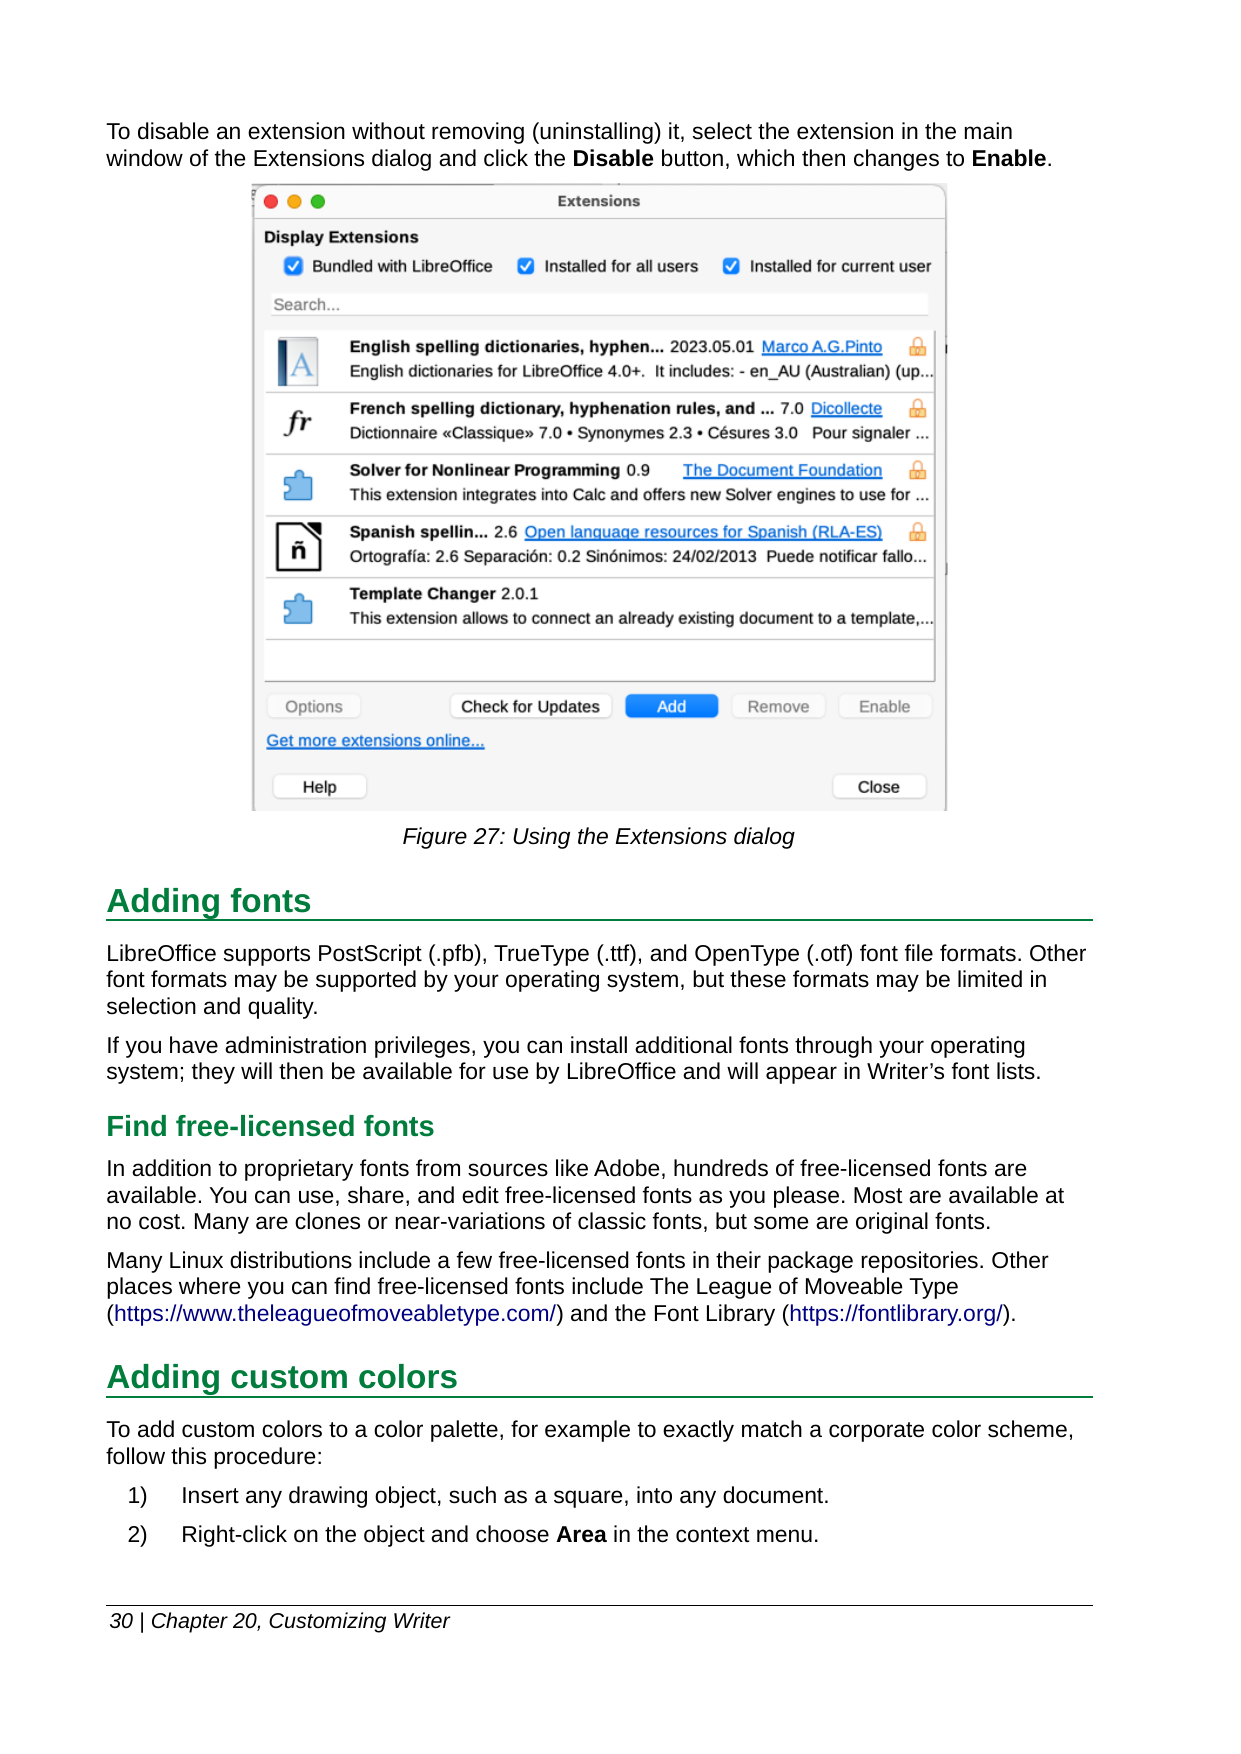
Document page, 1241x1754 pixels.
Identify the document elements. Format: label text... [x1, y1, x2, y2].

list Insert any drawing object, such as a square, into any document. [148, 1482, 1093, 1508]
subtitle Find free-licensed fonts [106, 1109, 1093, 1143]
list To add custom colors to a color palette, for example to exactly match a corporate color scheme, follow this procedure: [106, 1416, 1093, 1469]
subtitle Adding fonts [106, 881, 1093, 919]
text In addition to proprietary fonts from sources like Adobe, hundreds of free-licensed fonts are available. You can use, share, and edit free-licensed fonts as you please. Most are available at no cost. Many are clones or near-variations of classic fonts, but some are original fonts. [106, 1155, 1093, 1234]
picture [251, 183, 948, 811]
text LibreOffice supports PostScript (.pfb), TrueType (.ttf), and OpenType (.otf) font file formats. Other font formats may be supported by your operating system, but these formats may be limited in selection and quality. [106, 940, 1093, 1019]
text If you have administration privileges, you can install additional fonts through your operating system; they will then be available for use by LibreOffice and will appear in Writer’s font lists. [106, 1032, 1093, 1084]
subtitle Adding custom colors [106, 1357, 1093, 1396]
text Figure 27: Using the Extensions dialog [252, 823, 947, 849]
text To disable an extension without removing (uninstalling) it, select the extension in the main window of the Extensions dialog and click the Disable button, which then changes to Enable. [106, 118, 1093, 171]
text Many Linux distributions include a few free-licensed fonts in their package repositories. Other places where you can find free-licensed fonts include The League of Moveable Type (https://www.theleagueofmoveabletype.com/) and the Font Library (https://fontlibrary.org/). [106, 1247, 1093, 1326]
list Right-click on the object and choose Area in the context menu. [148, 1521, 1093, 1547]
